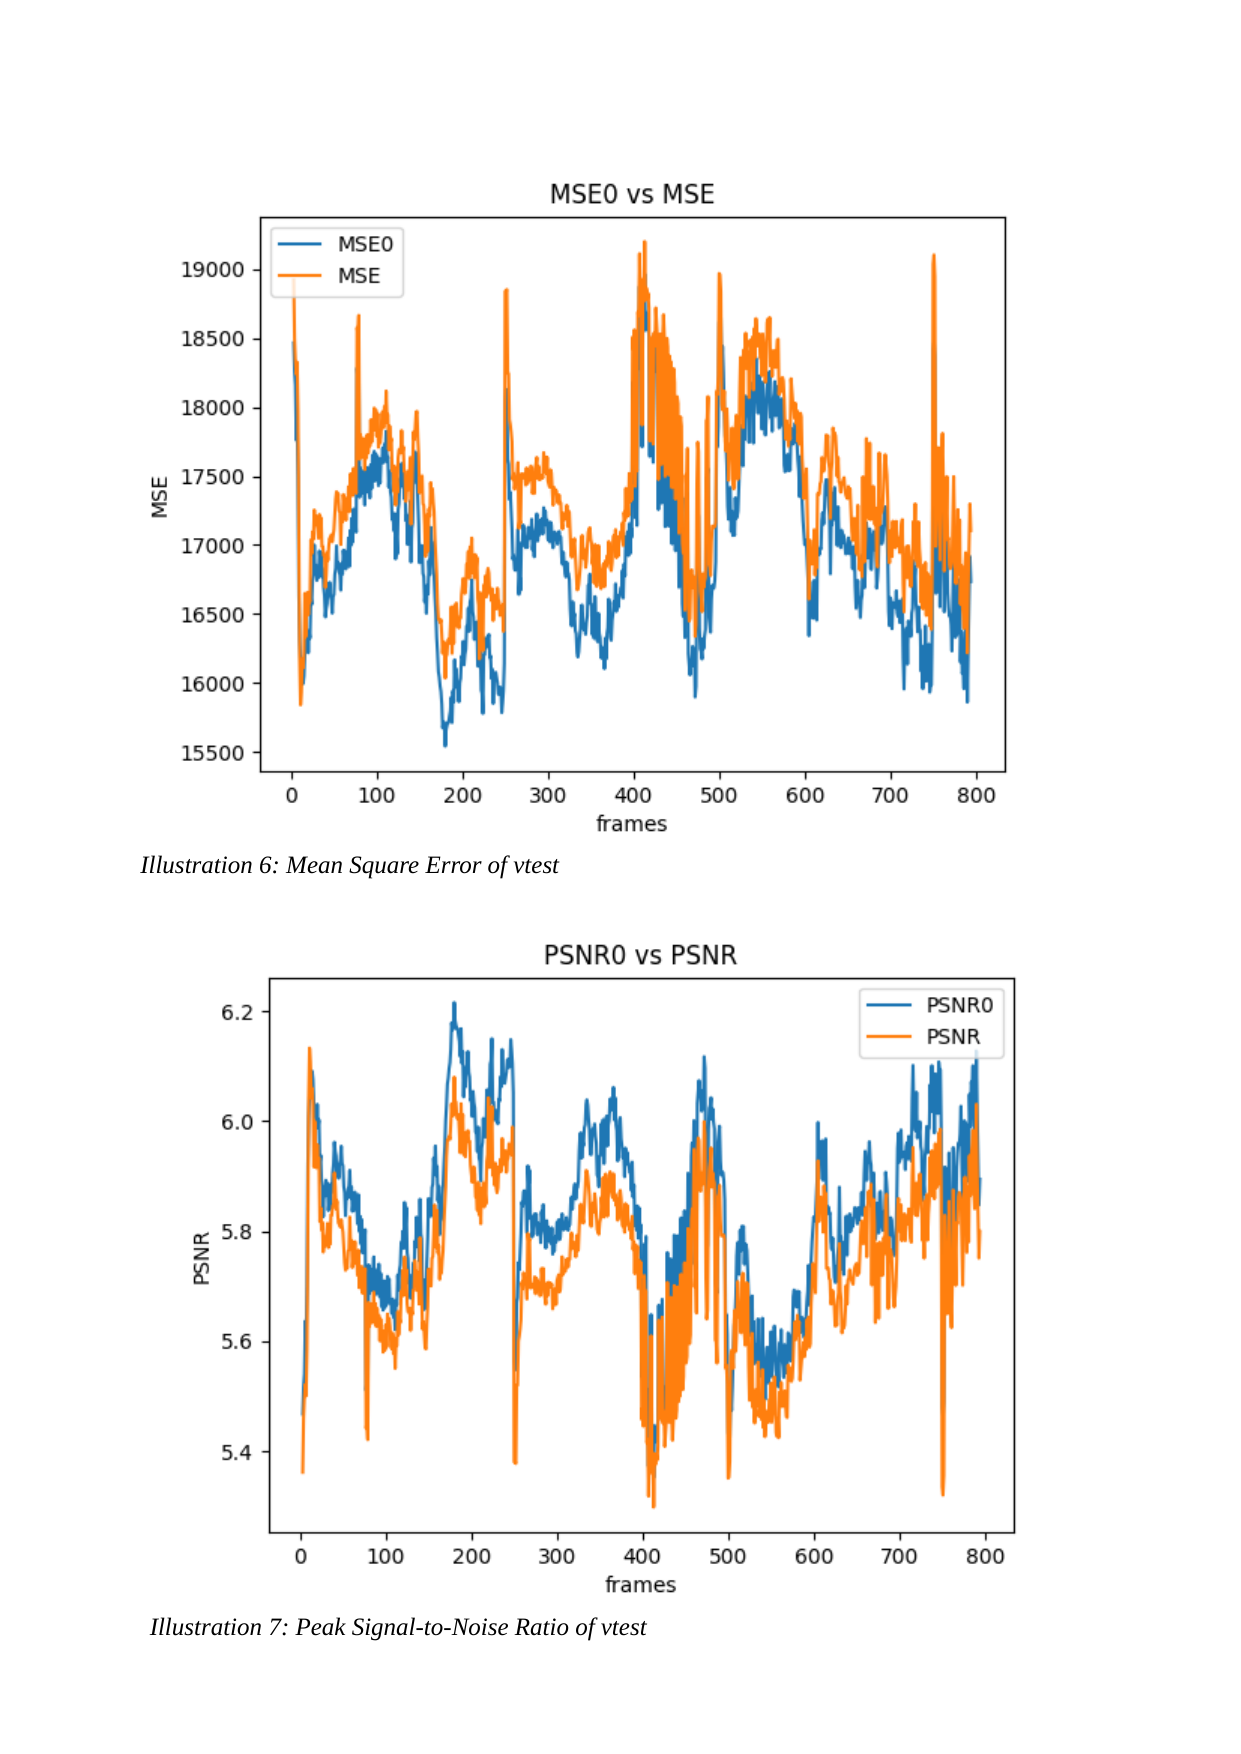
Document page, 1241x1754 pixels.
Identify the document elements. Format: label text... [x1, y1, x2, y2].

text Illustration 6: Mean Square Error of vtest [140, 851, 1100, 879]
text Illustration 7: Peak Signal-to-Noise Ratio of vtest [149, 1612, 1109, 1641]
picture [140, 130, 1100, 851]
picture [149, 891, 1110, 1612]
